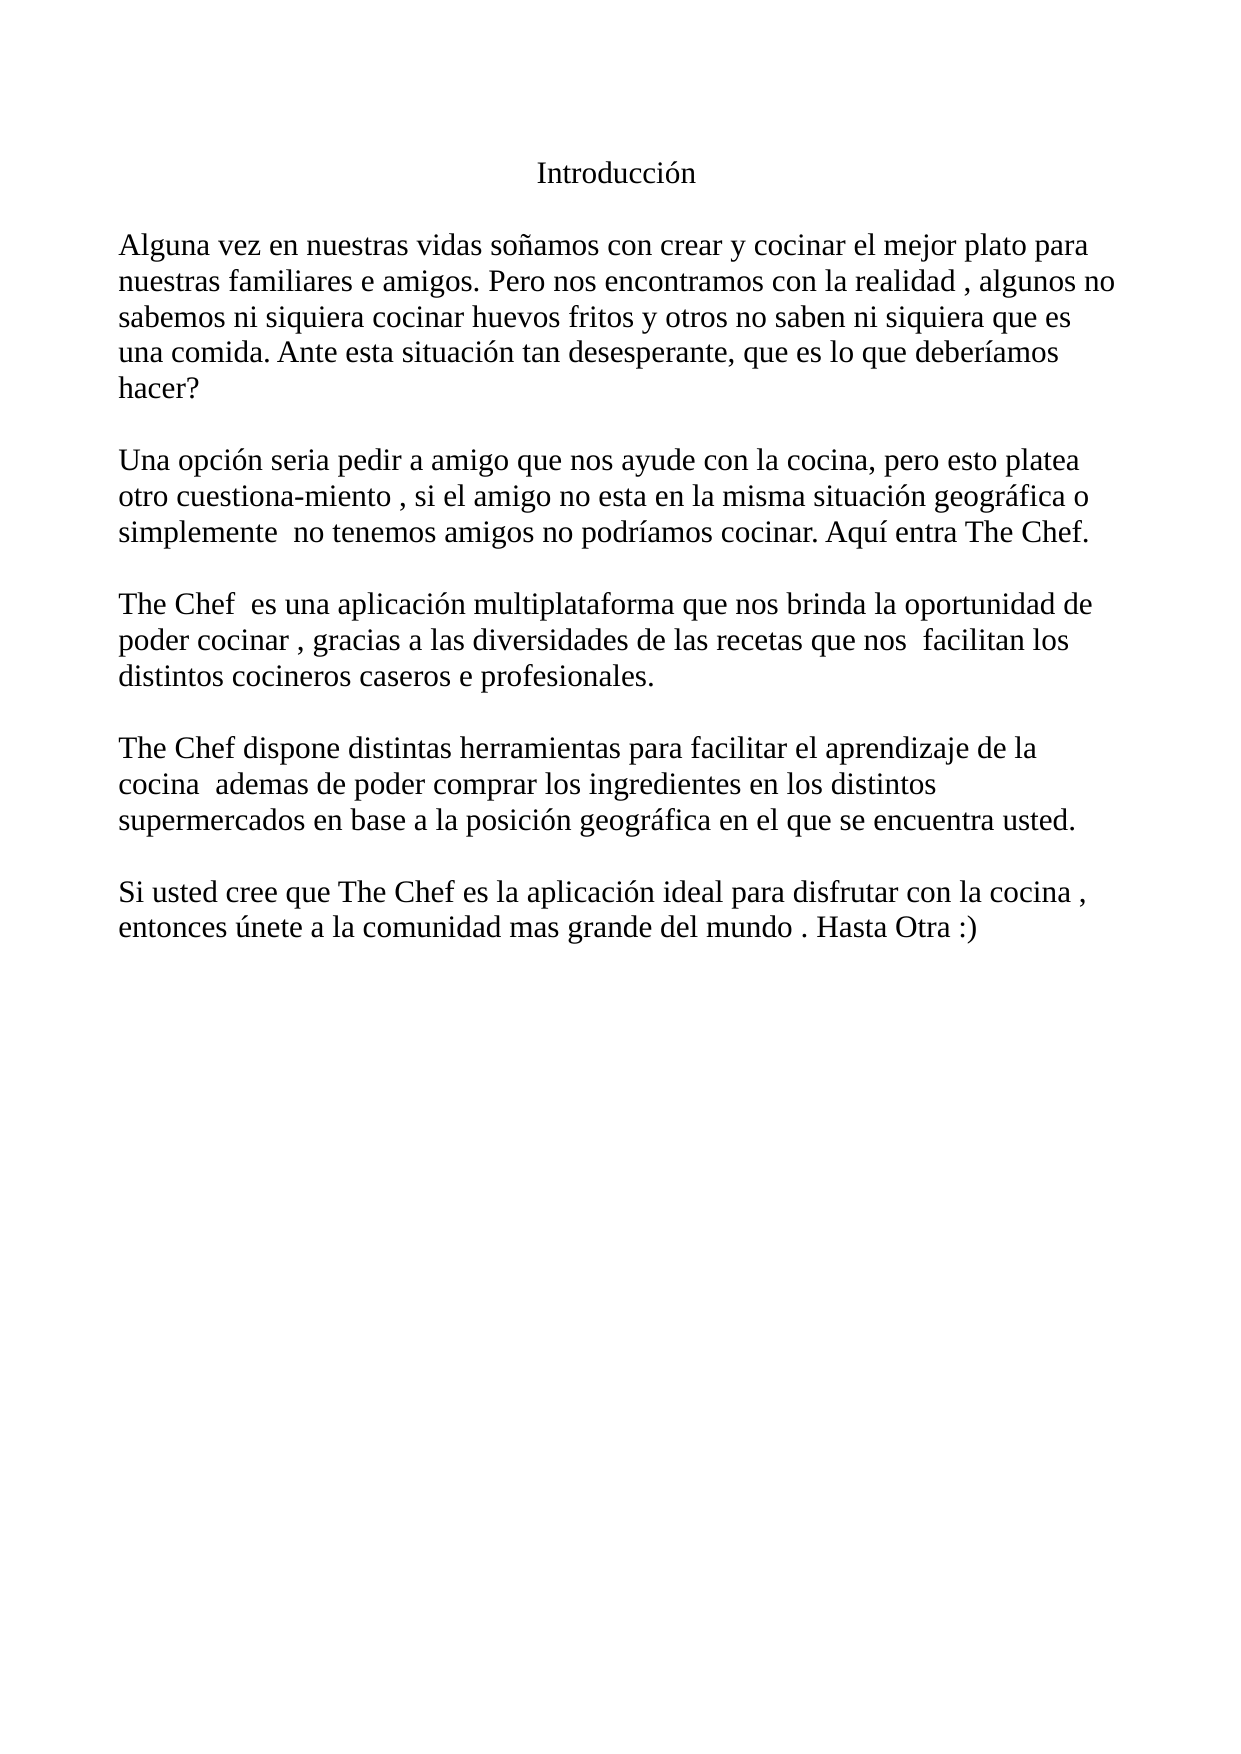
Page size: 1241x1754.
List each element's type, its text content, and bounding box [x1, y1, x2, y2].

text Introducción [118, 154, 1122, 190]
text The Chef dispone distintas herramientas para facilitar el aprendizaje de la cocina ademas de poder comprar los ingredientes en los distintos supermercados en base a la posición geográfica en el que se encuentra usted. [118, 729, 1122, 837]
text The Chef es una aplicación multiplataforma que nos brinda la oportunidad de poder cocinar , gracias a las diversidades de las recetas que nos facilitan los distintos cocineros caseros e profesionales. [118, 585, 1122, 693]
text Una opción seria pedir a amigo que nos ayude con la cocina, pero esto platea otro cuestiona-miento , si el amigo no esta en la misma situación geográfica o simplemente no tenemos amigos no podríamos cocinar. Aquí entra The Chef. [118, 442, 1122, 549]
text Si usted cree que The Chef es la aplicación ideal para disfrutar con la cocina , entonces únete a la comunidad mas grande del mundo . Hasta Otra :) [118, 873, 1122, 945]
text Alguna vez en nuestras vidas soñamos con crear y cocinar el mejor plato para nuestras familiares e amigos. Pero nos encontramos con la realidad , algunos no sabemos ni siquiera cocinar huevos fritos y otros no saben ni siquiera que es una comida. Ante esta situación tan desesperante, que es lo que deberíamos hacer? [118, 226, 1122, 406]
